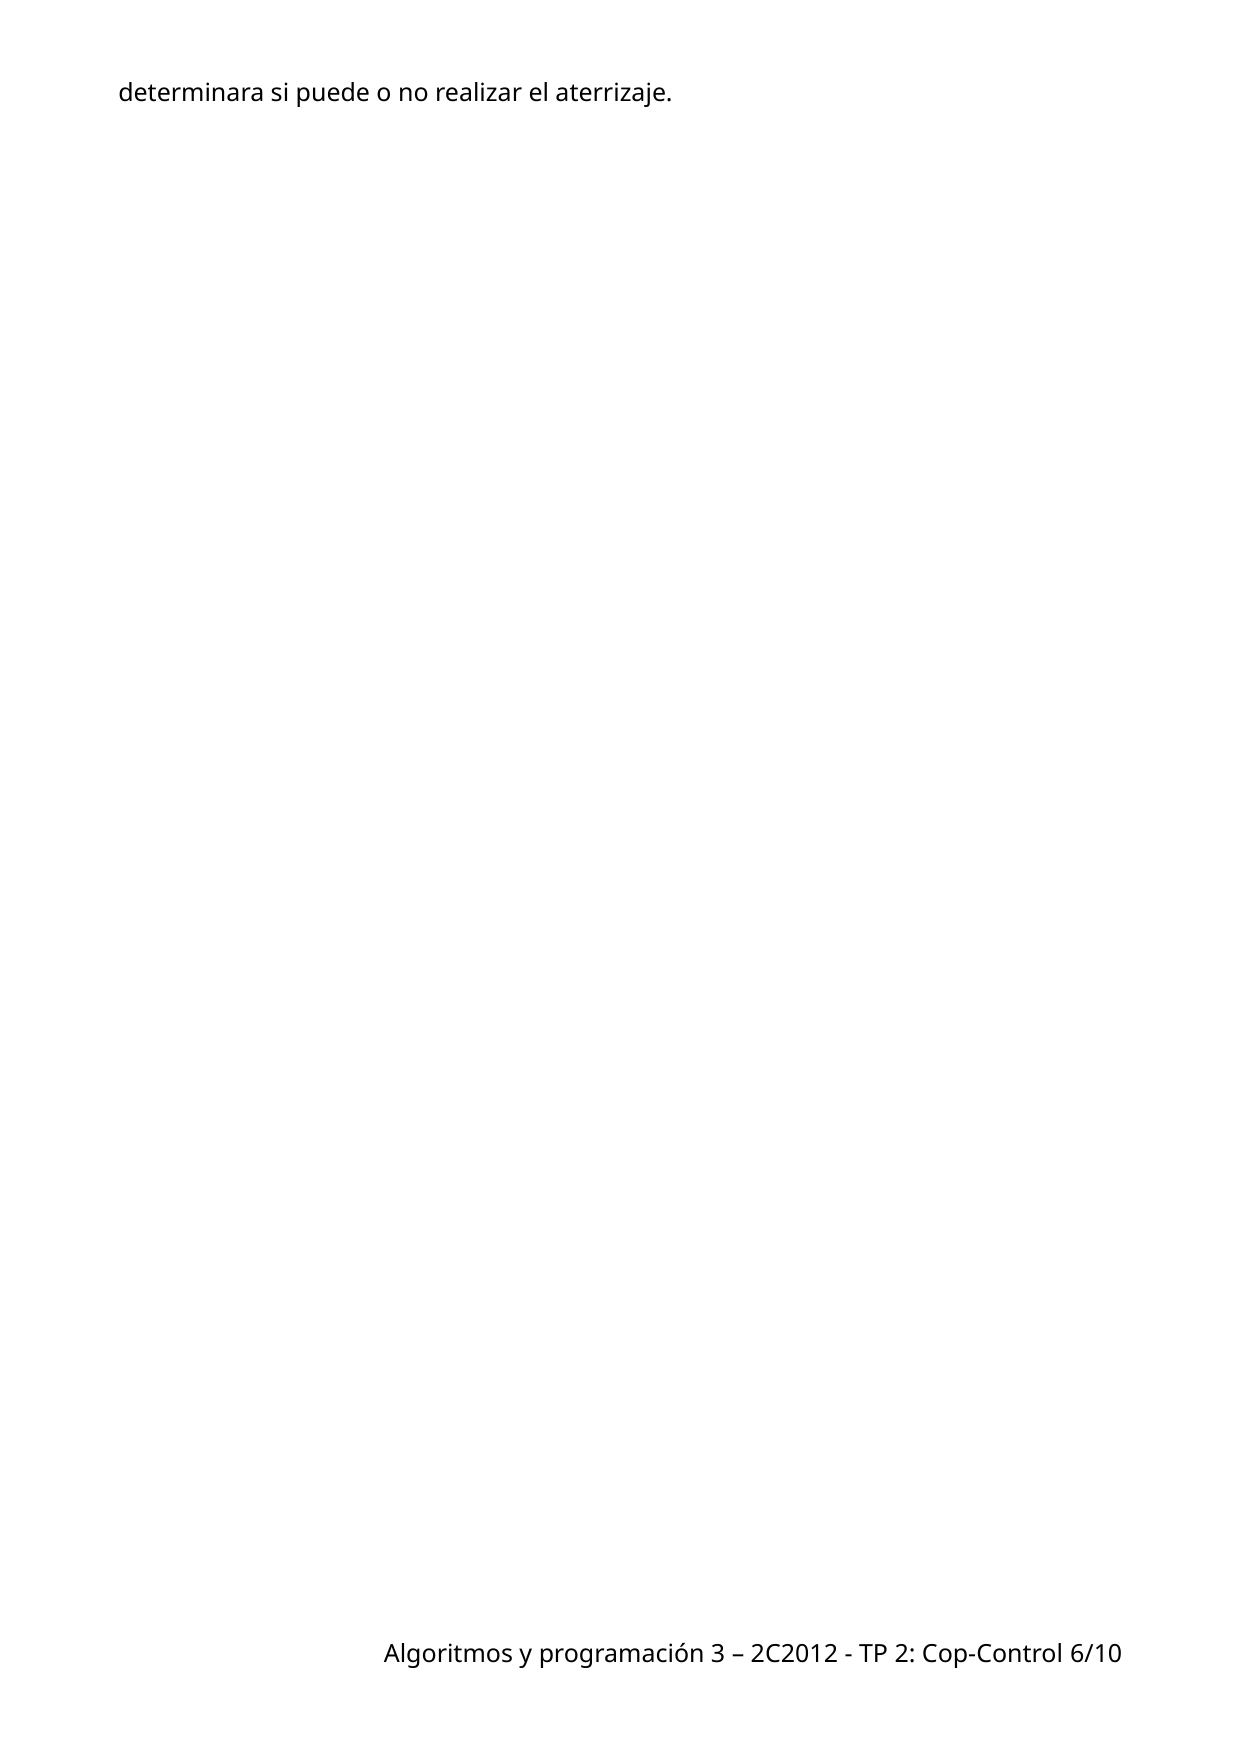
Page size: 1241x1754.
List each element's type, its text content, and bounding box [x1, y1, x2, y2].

text determinara si puede o no realizar el aterrizaje. [118, 75, 1122, 109]
